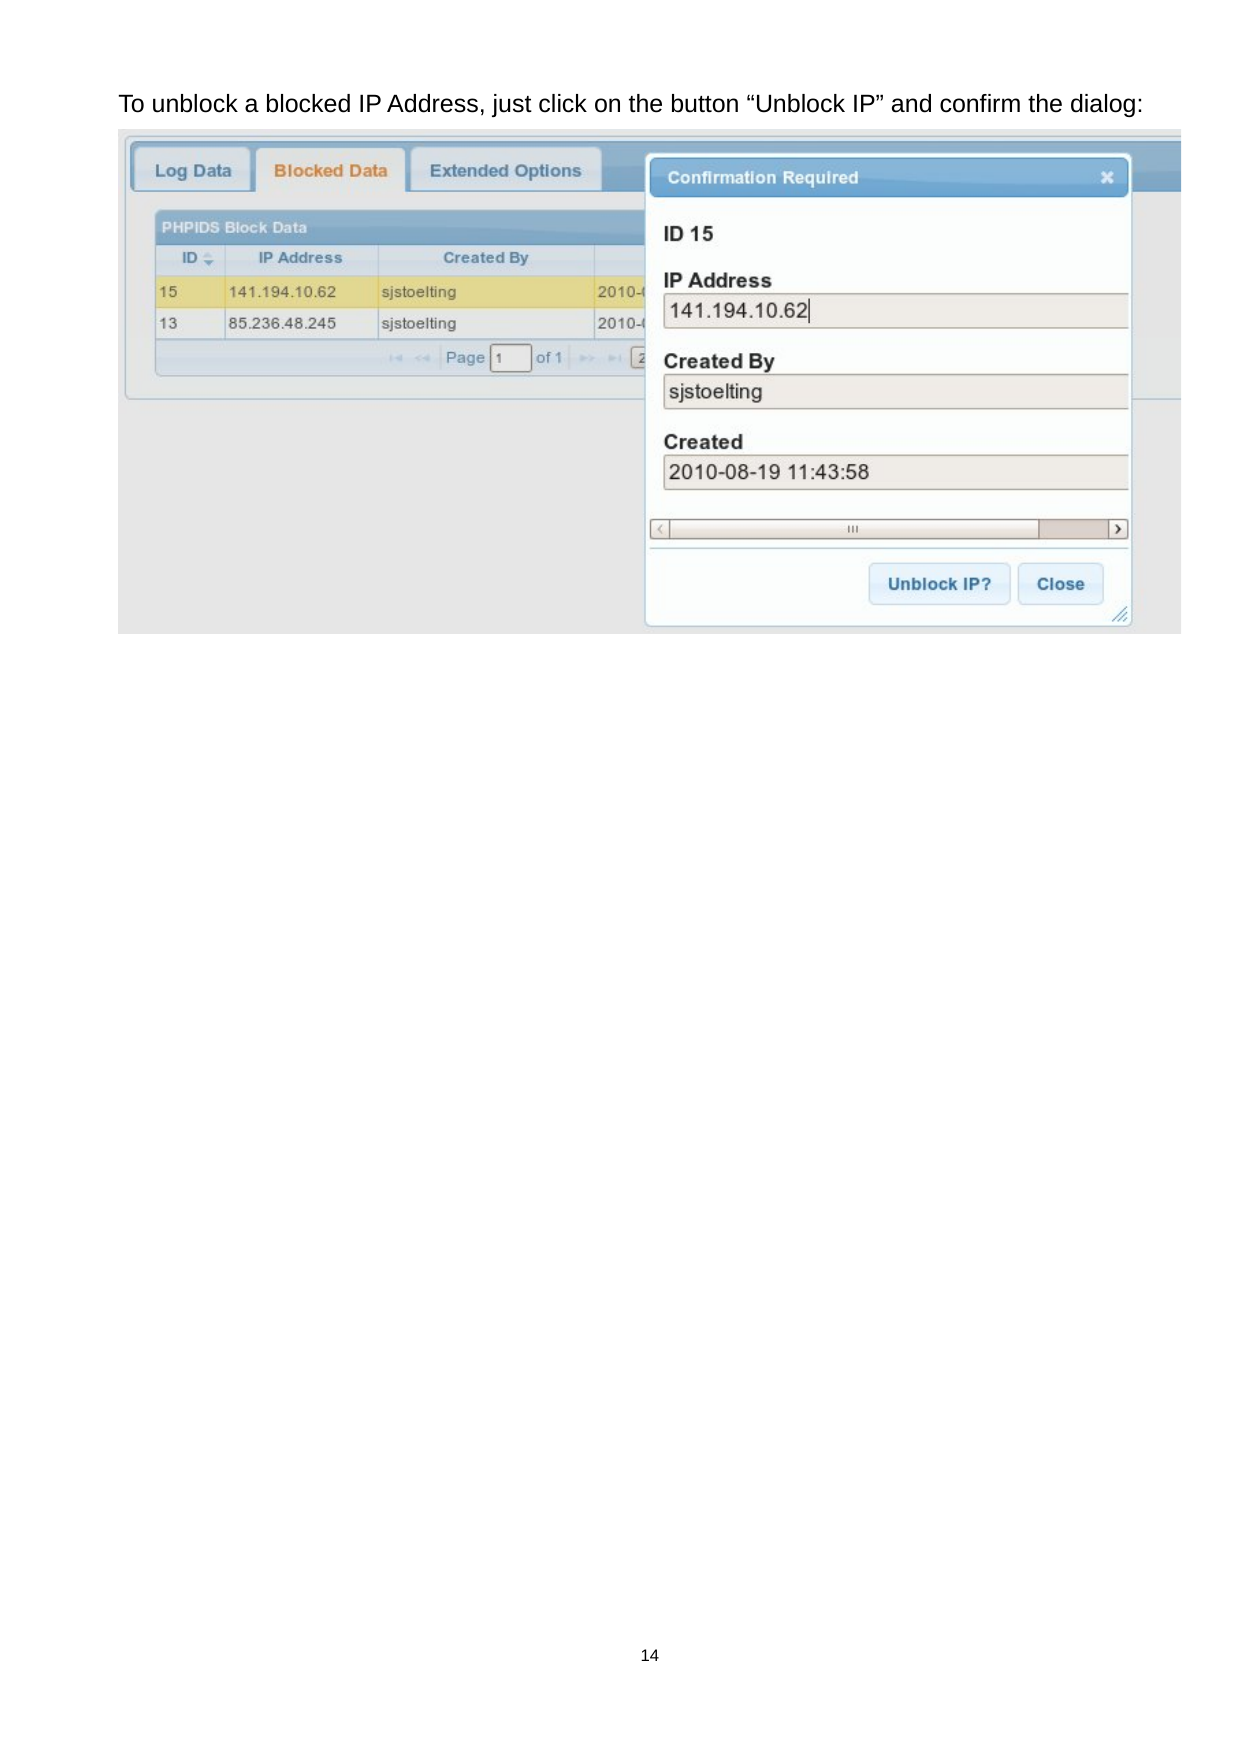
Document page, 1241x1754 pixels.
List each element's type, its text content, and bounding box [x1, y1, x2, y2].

text To unblock a blocked IP Address, just click on the button “Unblock IP” and confirm the dialog: [118, 88, 1181, 117]
picture [118, 129, 1182, 634]
